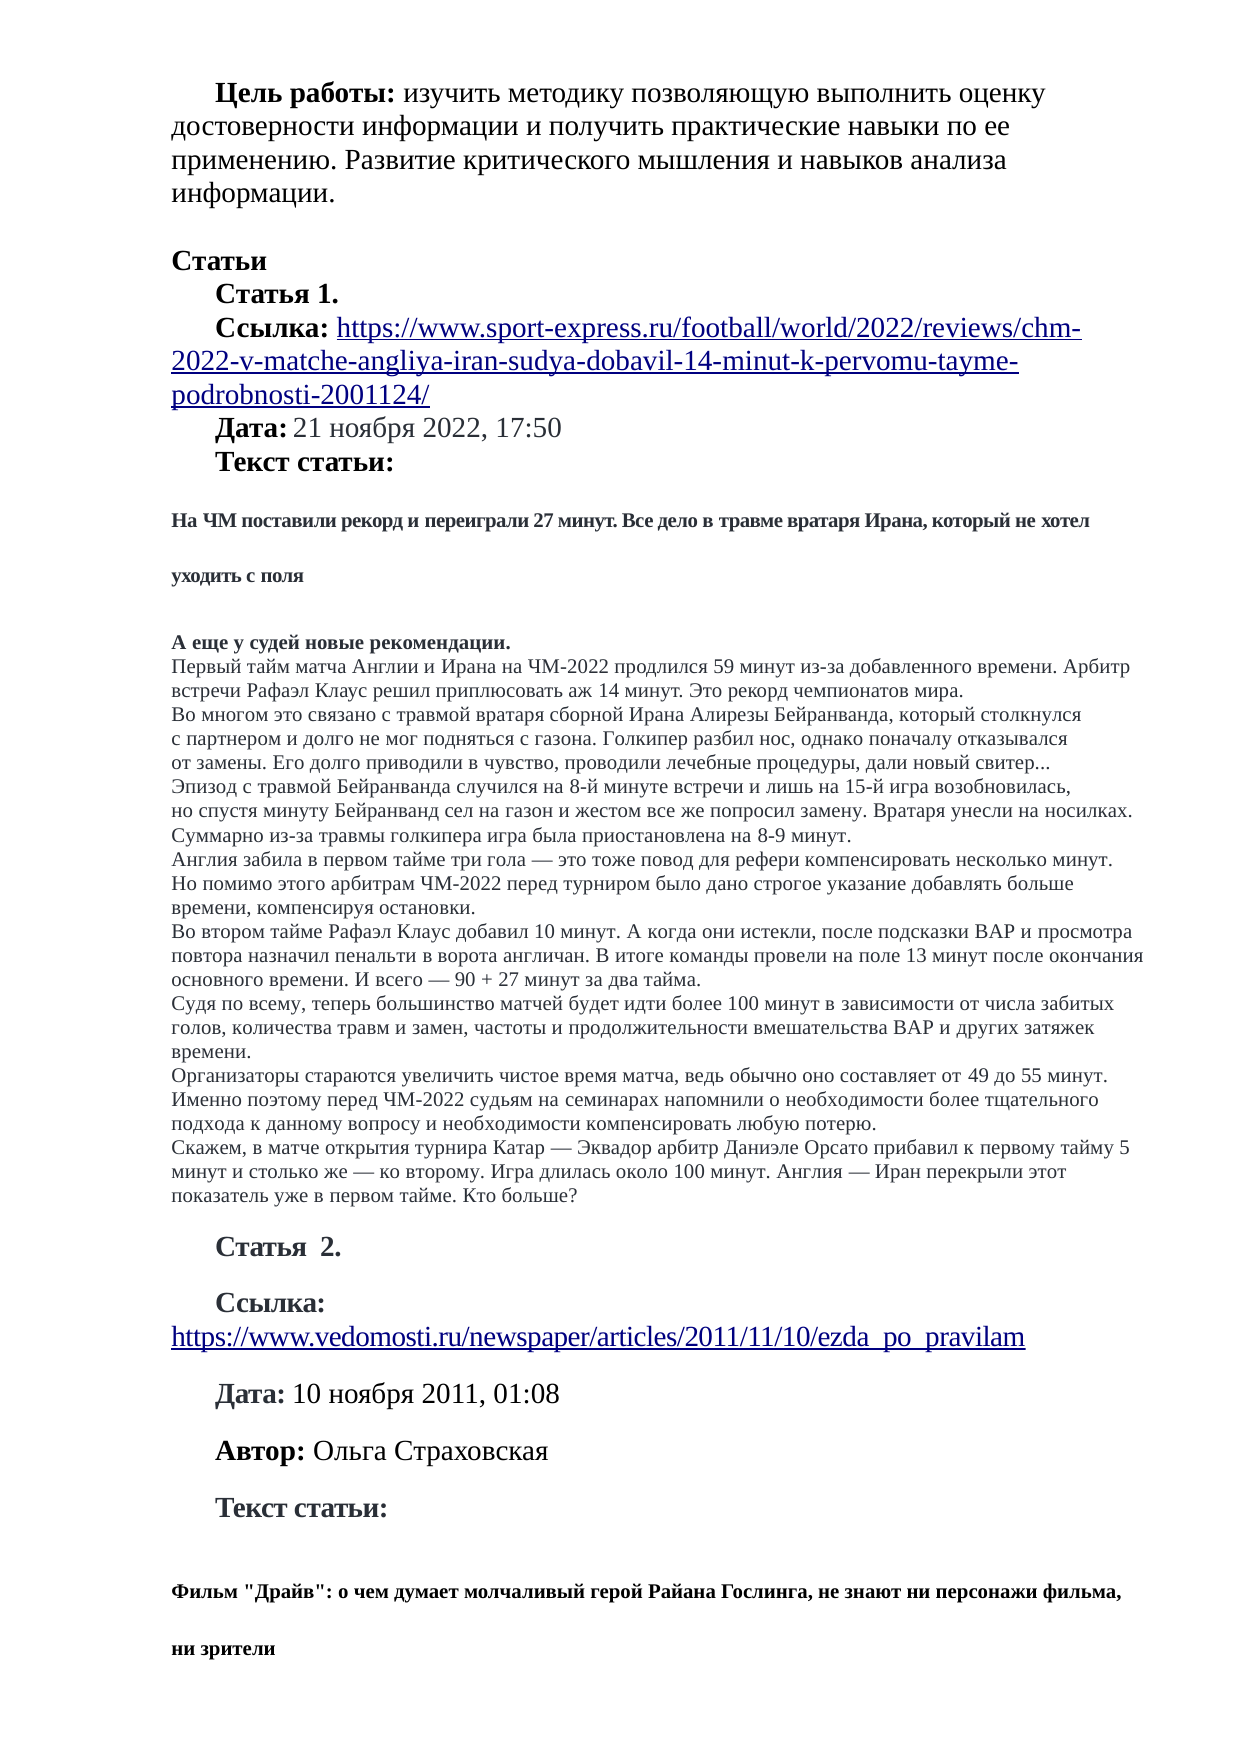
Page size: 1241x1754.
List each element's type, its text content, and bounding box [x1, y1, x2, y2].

text Судя по всему, теперь большинство матчей будет идти более 100 минут в зависимости от числа забитых голов, количества травм и замен, частоты и продолжительности вмешательства ВАР и других затяжек времени. [171, 991, 1146, 1063]
text Текст статьи: [171, 1490, 1146, 1524]
text Фильм "Драйв": о чем думает молчаливый герой Райана Гослинга, не знают ни персонажи фильма, ни зрители [171, 1547, 1146, 1659]
text Цель работы: изучить методику позволяющую выполнить оценку [171, 75, 1146, 108]
text Статьи [171, 243, 1146, 276]
text применению. Развитие критического мышления и навыков анализа [171, 142, 1146, 176]
subtitle А еще у судей новые рекомендации. [171, 610, 1146, 654]
text Во втором тайме Рафаэл Клаус добавил 10 минут. А когда они истекли, после подсказки ВАР и просмотра повтора назначил пенальти в ворота англичан. В итоге команды провели на поле 13 минут после окончания основного времени. И всего — 90 + 27 минут за два тайма. [171, 919, 1146, 991]
text Статья 1. [171, 276, 1146, 310]
text Статья 2. [171, 1207, 1146, 1262]
text Дата: 21 ноября 2022, 17:50 [171, 410, 1146, 444]
text Первый тайм матча Англии и Ирана на ЧМ-2022 продлился 59 минут из-за добавленного времени. Арбитр встречи Рафаэл Клаус решил приплюсовать аж 14 минут. Это рекорд чемпионатов мира. [171, 654, 1146, 702]
text На ЧМ поставили рекорд и переиграли 27 минут. Все дело в травме вратаря Ирана, который не хотел уходить с поля [171, 477, 1146, 587]
text информации. [171, 176, 1146, 209]
text Дата: 10 ноября 2011, 01:08 [171, 1376, 1146, 1410]
text Ссылка: https://www.sport-express.ru/football/world/2022/reviews/chm-2022-v-matche-angliya-iran-sudya-dobavil-14-minut-k-pervomu-tayme-podrobnosti-2001124/ [171, 310, 1146, 410]
text Эпизод с травмой Бейранванда случился на 8-й минуте встречи и лишь на 15-й игра возобновилась, но спустя минуту Бейранванд сел на газон и жестом все же попросил замену. Вратаря унесли на носилках. Суммарно из-за травмы голкипера игра была приостановлена на 8-9 минут. [171, 774, 1146, 847]
text Автор: Ольга Страховская [171, 1433, 1146, 1467]
text Но помимо этого арбитрам ЧМ-2022 перед турниром было дано строгое указание добавлять больше времени, компенсируя остановки. [171, 871, 1146, 919]
text Англия забила в первом тайме три гола — это тоже повод для рефери компенсировать несколько минут. [171, 847, 1146, 871]
text Скажем, в матче открытия турнира Катар — Эквадор арбитр Даниэле Орсато прибавил к первому тайму 5 минут и столько же — ко второму. Игра длилась около 100 минут. Англия — Иран перекрыли этот показатель уже в первом тайме. Кто больше? [171, 1135, 1146, 1207]
text достоверности информации и получить практические навыки по ее [171, 108, 1146, 142]
text Ссылка: https://www.vedomosti.ru/newspaper/articles/2011/11/10/ezda_po_pravilam [171, 1286, 1146, 1353]
text Во многом это связано с травмой вратаря сборной Ирана Алирезы Бейранванда, который столкнулся с партнером и долго не мог подняться с газона. Голкипер разбил нос, однако поначалу отказывался от замены. Его долго приводили в чувство, проводили лечебные процедуры, дали новый свитер... [171, 702, 1146, 774]
text Организаторы стараются увеличить чистое время матча, ведь обычно оно составляет от 49 до 55 минут. Именно поэтому перед ЧМ-2022 судьям на семинарах напомнили о необходимости более тщательного подхода к данному вопросу и необходимости компенсировать любую потерю. [171, 1063, 1146, 1135]
text Текст статьи: [171, 444, 1146, 477]
